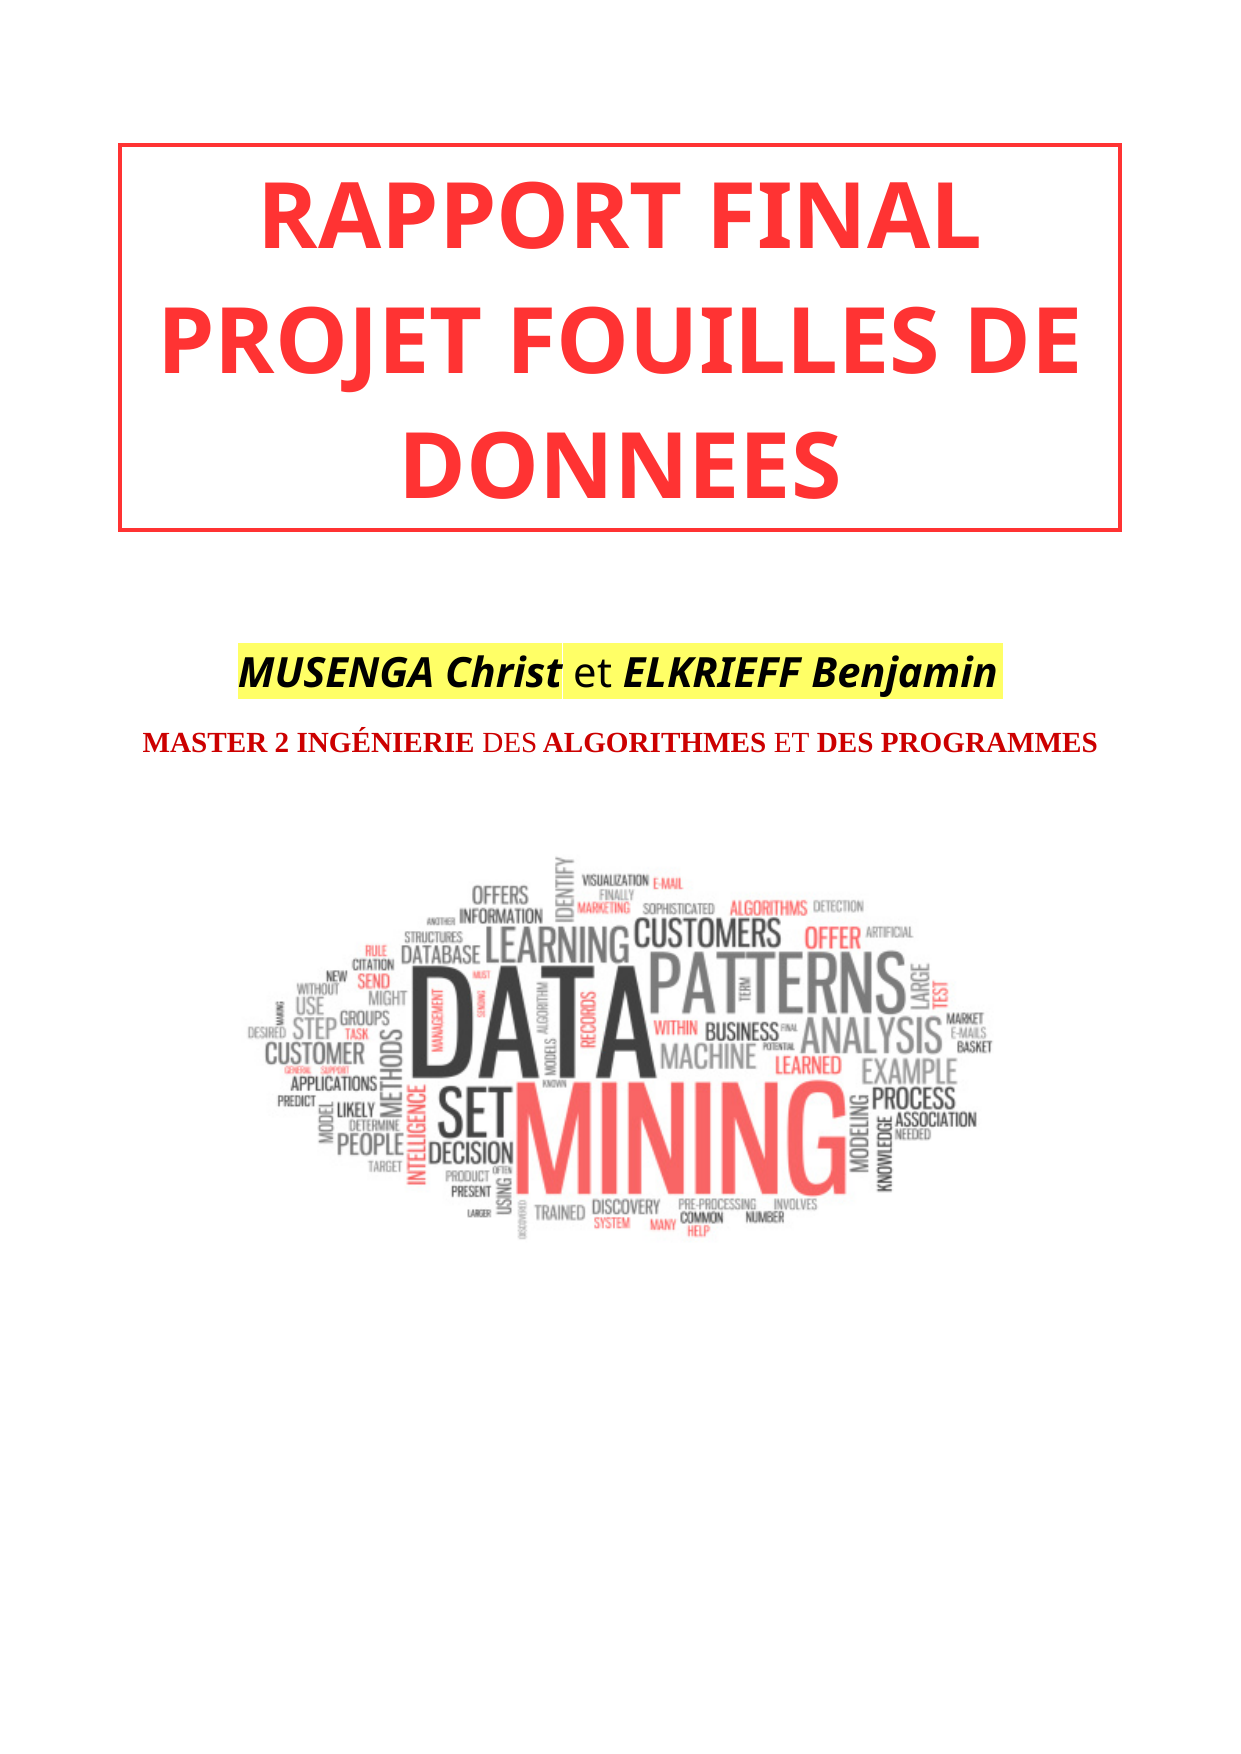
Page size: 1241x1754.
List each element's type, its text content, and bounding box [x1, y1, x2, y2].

text MUSENGA Christ et ELKRIEFF Benjamin [118, 643, 1122, 699]
picture [230, 780, 1010, 1316]
text MASTER 2 INGÉNIERIE DES ALGORITHMES ET DES PROGRAMMES [118, 725, 1122, 759]
text RAPPORT FINAL PROJET FOUILLES DE DONNEES [122, 147, 1118, 528]
